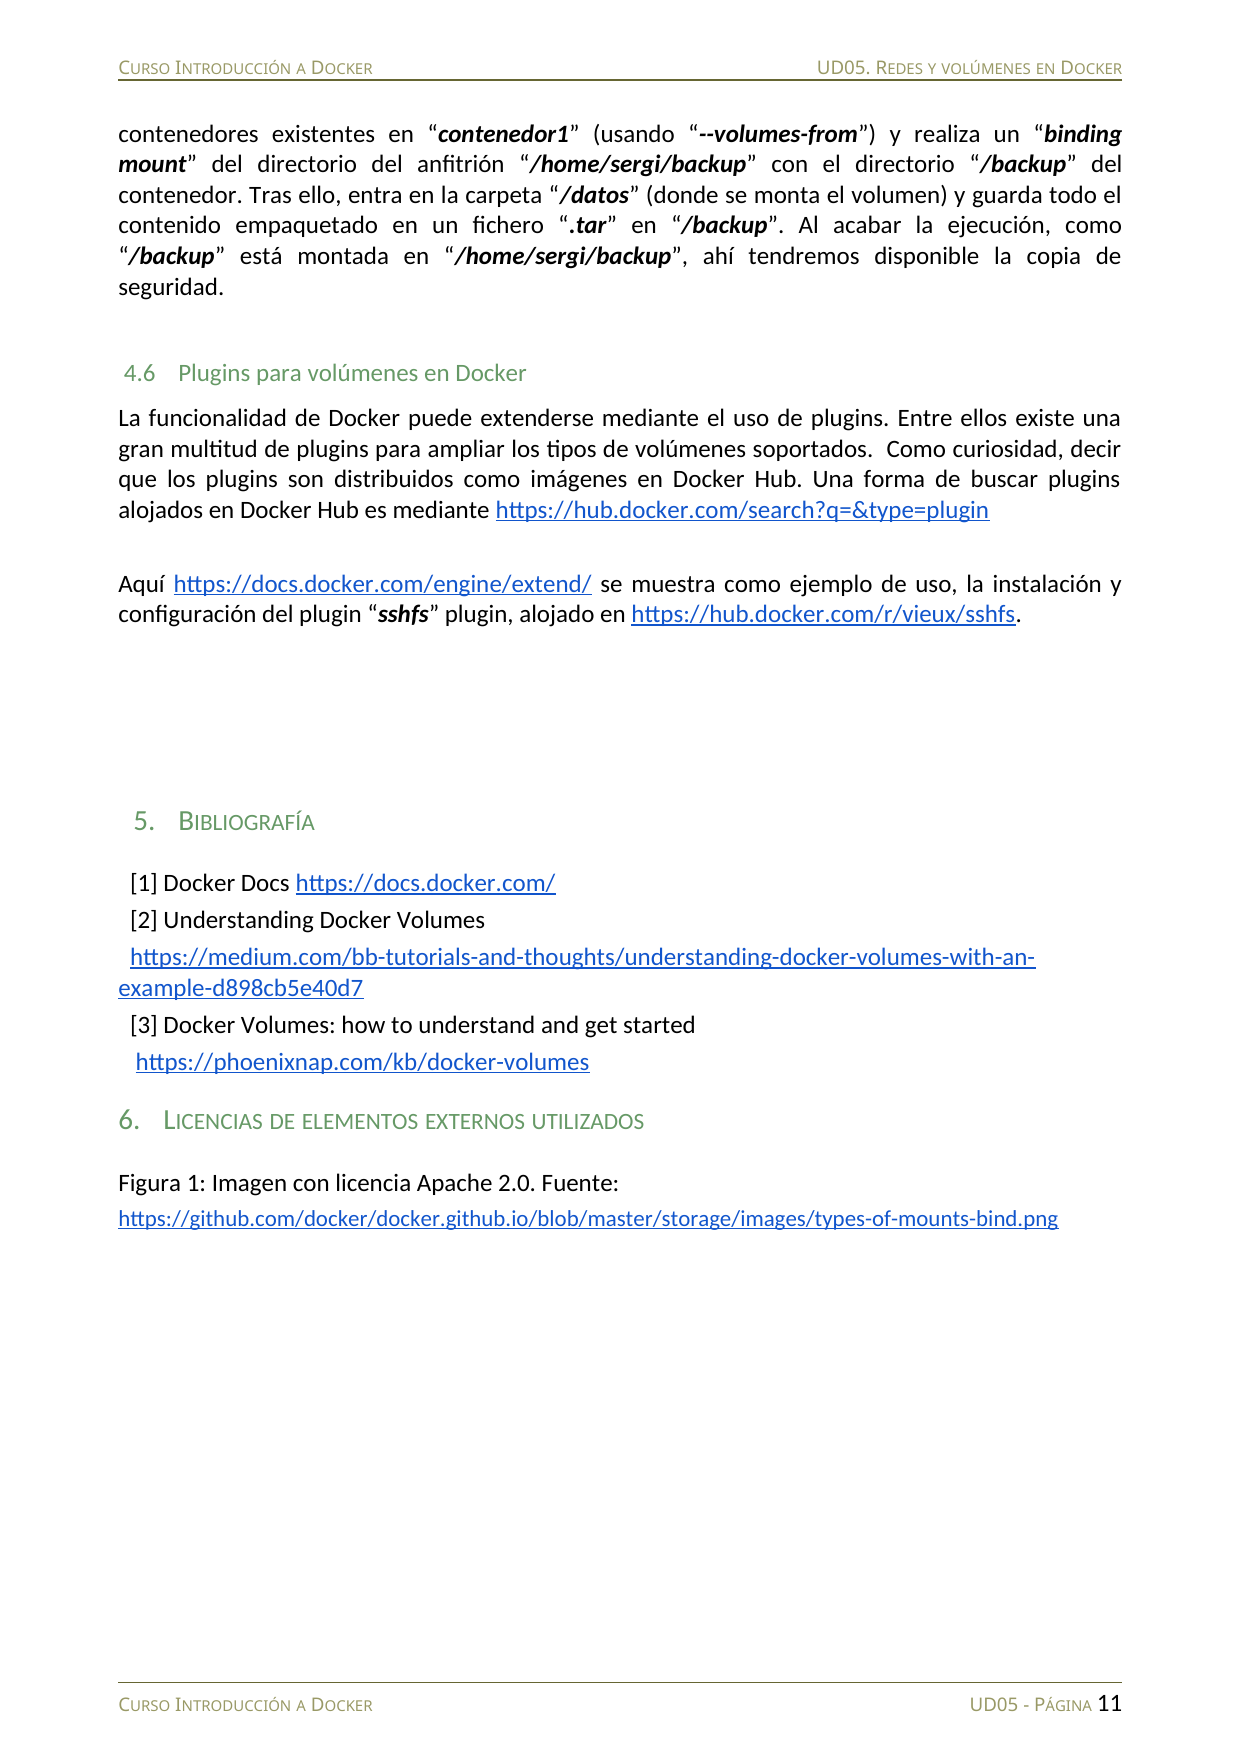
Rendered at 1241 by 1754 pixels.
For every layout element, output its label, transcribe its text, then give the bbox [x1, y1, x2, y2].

text [1] Docker Docs https://docs.docker.com/ [118, 867, 1122, 898]
text https://medium.com/bb-tutorials-and-thoughts/understanding-docker-volumes-with-an-example-d898cb5e40d7 [118, 941, 1122, 1002]
text https://github.com/docker/docker.github.io/blob/master/storage/images/types-of-mounts-bind.png [118, 1204, 1122, 1232]
text contenedores existentes en “contenedor1” (usando “--volumes-from”) y realiza un “binding mount” del directorio del anfitrión “/home/sergi/backup” con el directorio “/backup” del contenedor. Tras ello, entra en la carpeta “/datos” (donde se monta el volumen) y guarda todo el contenido empaquetado en un fichero “.tar” en “/backup”. Al acabar la ejecución, como “/backup” está montada en “/home/sergi/backup”, ahí tendremos disponible la copia de seguridad. [118, 118, 1122, 301]
text [3] Docker Volumes: how to understand and get started [118, 1009, 1122, 1039]
subtitle Bibliografía [133, 802, 1122, 837]
text Aquí https://docs.docker.com/engine/extend/ se muestra como ejemplo de uso, la instalación y configuración del plugin “sshfs” plugin, alojado en https://hub.docker.com/r/vieux/sshfs. [118, 568, 1122, 629]
subtitle Licencias de elementos externos utilizados [118, 1101, 1122, 1137]
text Figura 1: Imagen con licencia Apache 2.0. Fuente: [118, 1167, 1122, 1197]
subtitle Plugins para volúmenes en Docker [118, 357, 1122, 387]
text La funcionalidad de Docker puede extenderse mediante el uso de plugins. Entre ellos existe una gran multitud de plugins para ampliar los tipos de volúmenes soportados. Como curiosidad, decir que los plugins son distribuidos como imágenes en Docker Hub. Una forma de buscar plugins alojados en Docker Hub es mediante https://hub.docker.com/search?q=&type=plugin [118, 402, 1122, 524]
text [2] Understanding Docker Volumes [118, 904, 1122, 935]
text https://phoenixnap.com/kb/docker-volumes [118, 1046, 1122, 1076]
